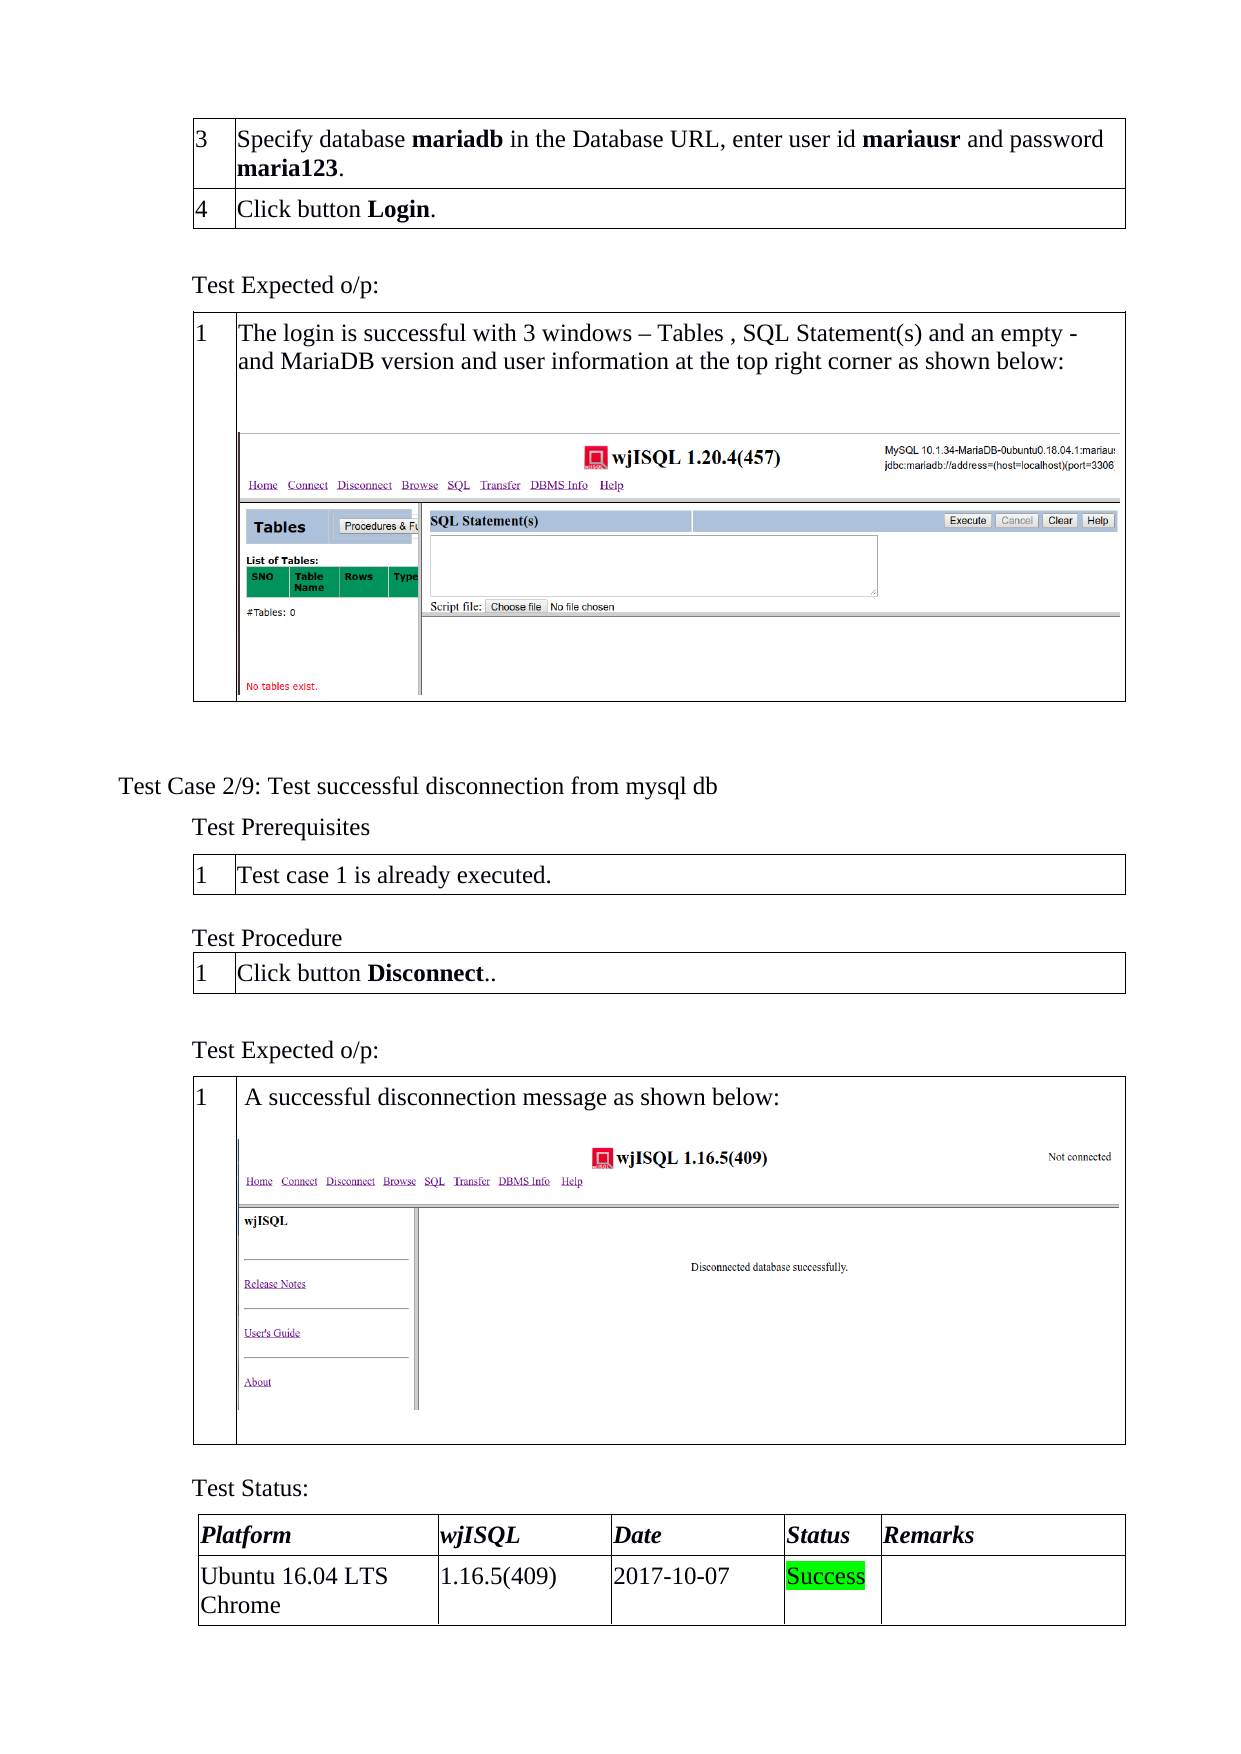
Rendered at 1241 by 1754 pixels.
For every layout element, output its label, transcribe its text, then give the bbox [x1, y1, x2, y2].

table_header Status [785, 1515, 881, 1555]
table_cell Click button Login. [236, 189, 1125, 228]
table_cell 4 [194, 189, 235, 228]
text Test Expected o/p: [118, 1035, 1122, 1063]
text Test Procedure [118, 923, 1122, 952]
table_header Remarks [882, 1515, 1125, 1555]
table_cell Success [785, 1556, 881, 1624]
table_header Platform [199, 1515, 438, 1555]
table_header Test case 1 is already executed. [236, 855, 1125, 894]
table_cell Ubuntu 16.04 LTS Chrome [199, 1556, 438, 1624]
table_cell 2017-10-07 [612, 1556, 784, 1624]
table_header 1 [194, 953, 235, 993]
picture [237, 1139, 1119, 1410]
table_header 1 [194, 1077, 236, 1444]
table_header 1 [194, 313, 236, 701]
table_cell [882, 1556, 1125, 1624]
text Test Status: [118, 1473, 1122, 1502]
table_cell 1.16.5(409) [439, 1556, 611, 1624]
table_header Click button Disconnect.. [236, 953, 1125, 993]
table_header A successful disconnection message as shown below: [237, 1077, 1125, 1444]
table_header The login is successful with 3 windows – Tables , SQL Statement(s) and an empty - and MariaDB version and user information at the top right corner as shown below: [237, 313, 1125, 701]
table_cell 3 [194, 119, 235, 188]
text Test Prerequisites [118, 812, 1122, 841]
picture [237, 432, 1120, 695]
text Test Case 2/9: Test successful disconnection from mysql db [118, 771, 1122, 800]
table_header wjISQL [439, 1515, 611, 1555]
table_header 1 [194, 855, 235, 894]
table_header Date [612, 1515, 784, 1555]
text Test Expected o/p: [118, 270, 1122, 299]
table_cell Specify database mariadb in the Database URL, enter user id mariausr and password maria123. [236, 119, 1125, 188]
